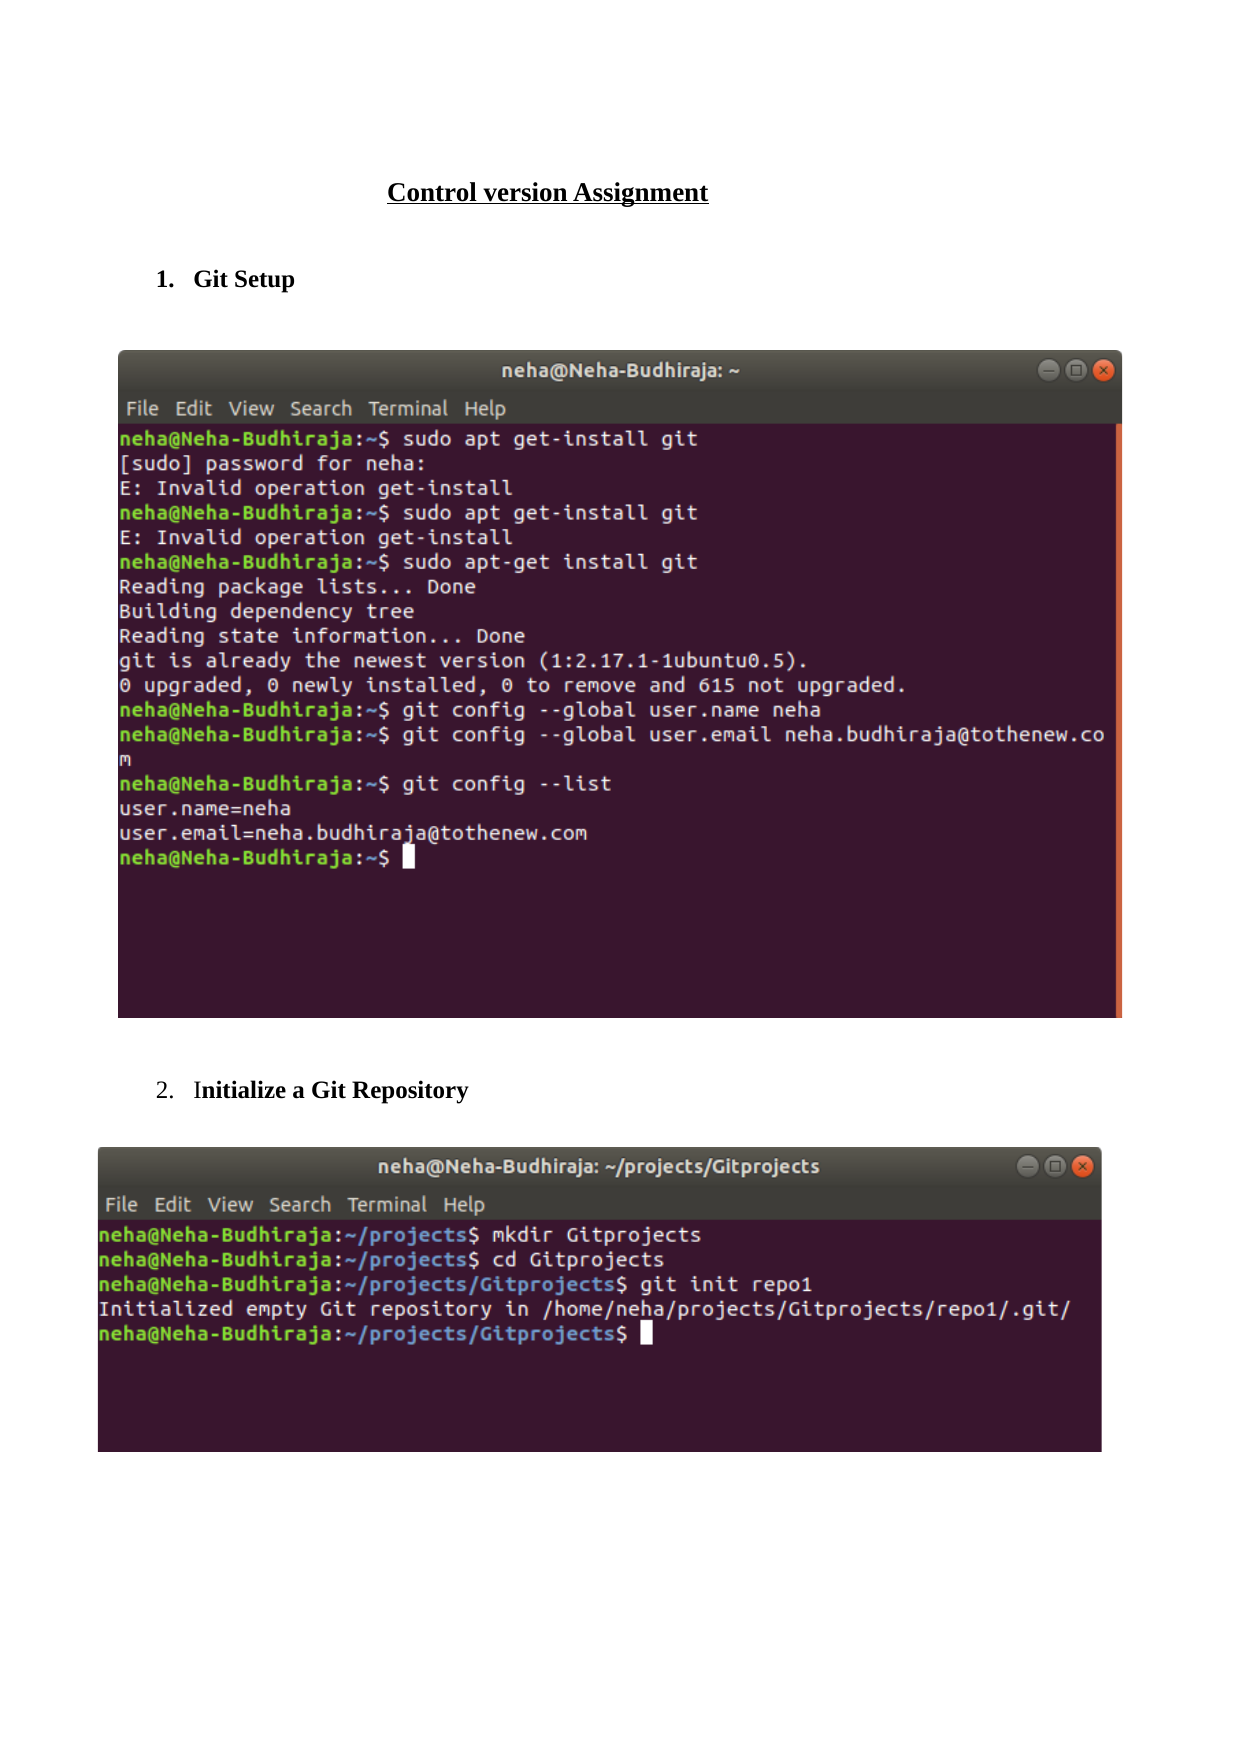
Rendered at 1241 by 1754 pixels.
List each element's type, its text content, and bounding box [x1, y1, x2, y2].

list Git Setup [156, 264, 1122, 293]
picture [118, 350, 1123, 1018]
picture [97, 1147, 1102, 1452]
text Control version Assignment [118, 176, 1122, 207]
list Initialize a Git Repository [156, 1075, 1122, 1104]
